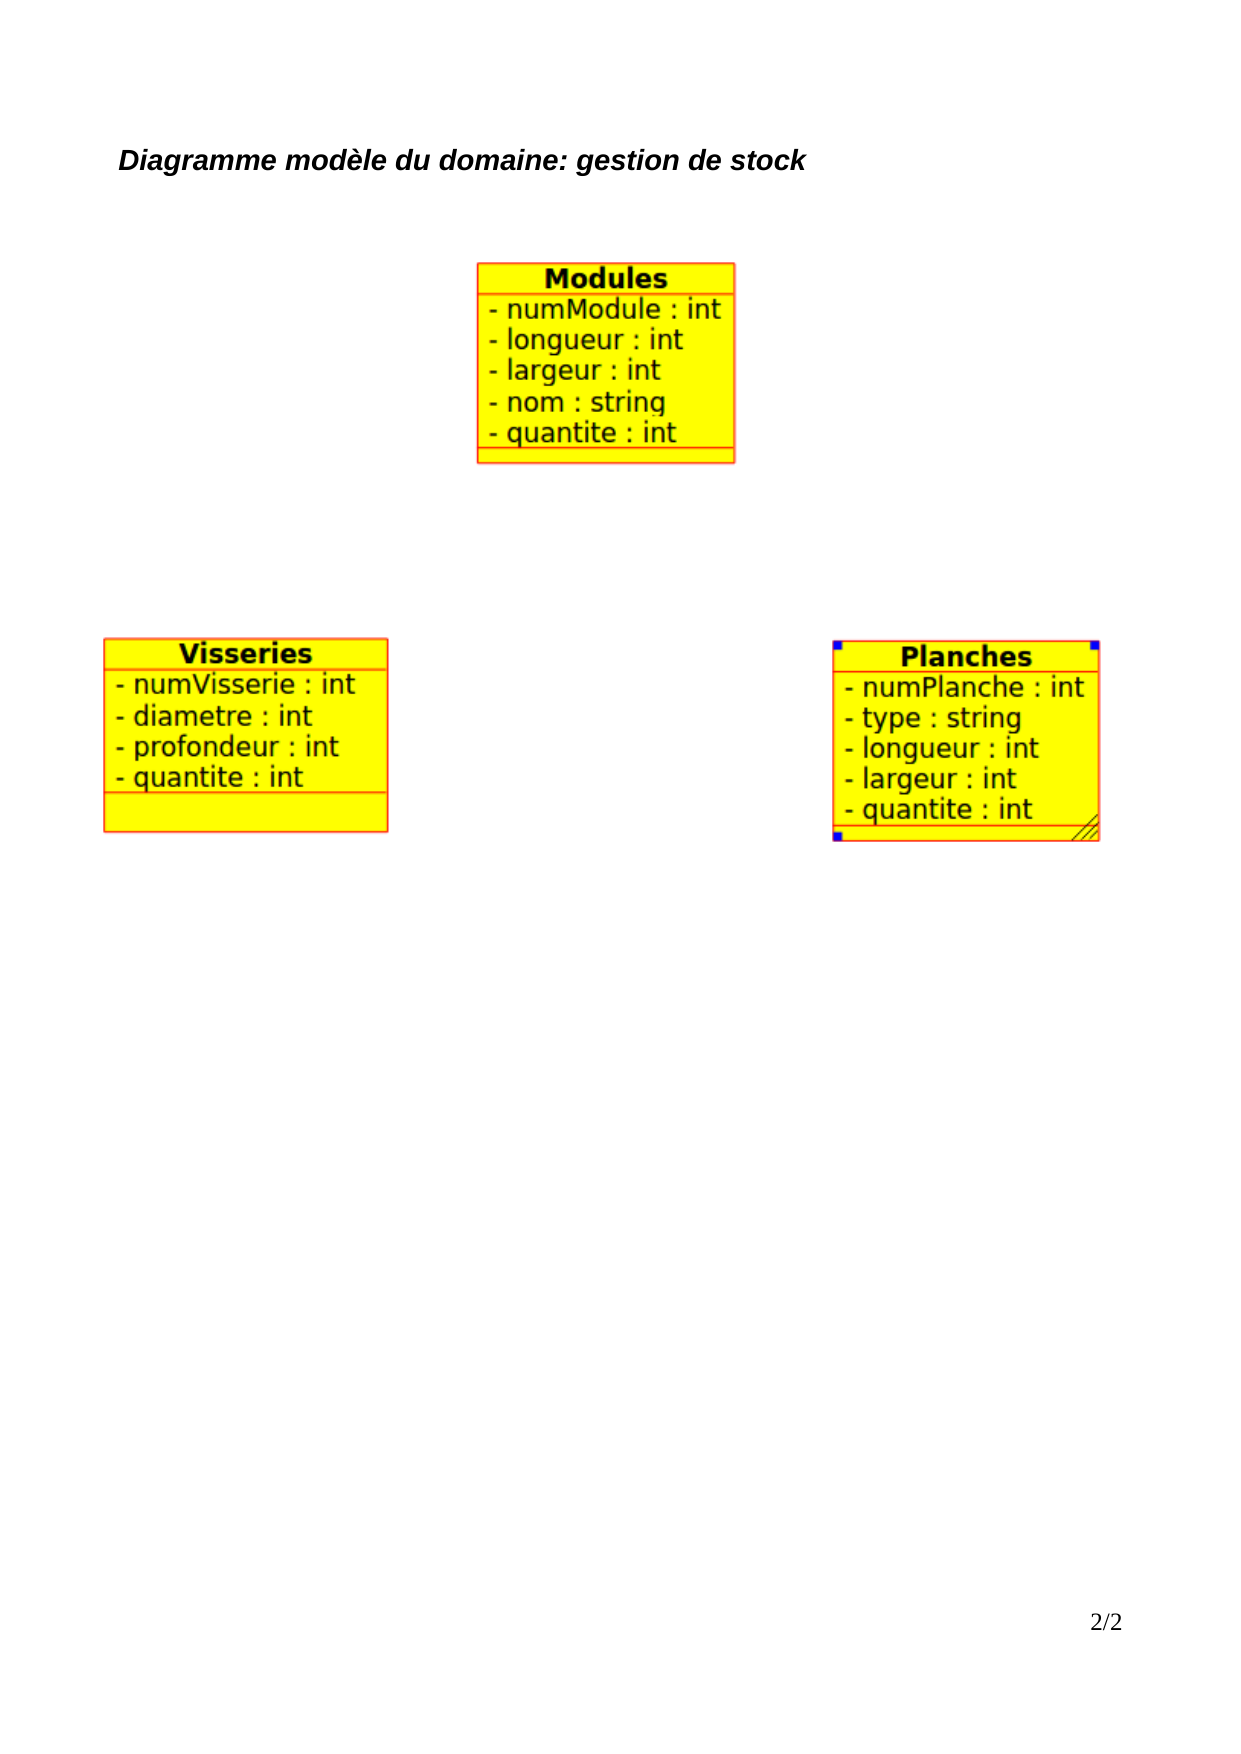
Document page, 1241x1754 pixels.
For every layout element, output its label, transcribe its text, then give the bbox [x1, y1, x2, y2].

subtitle Diagramme modèle du domaine: gestion de stock [118, 143, 1122, 177]
picture [100, 258, 1104, 845]
